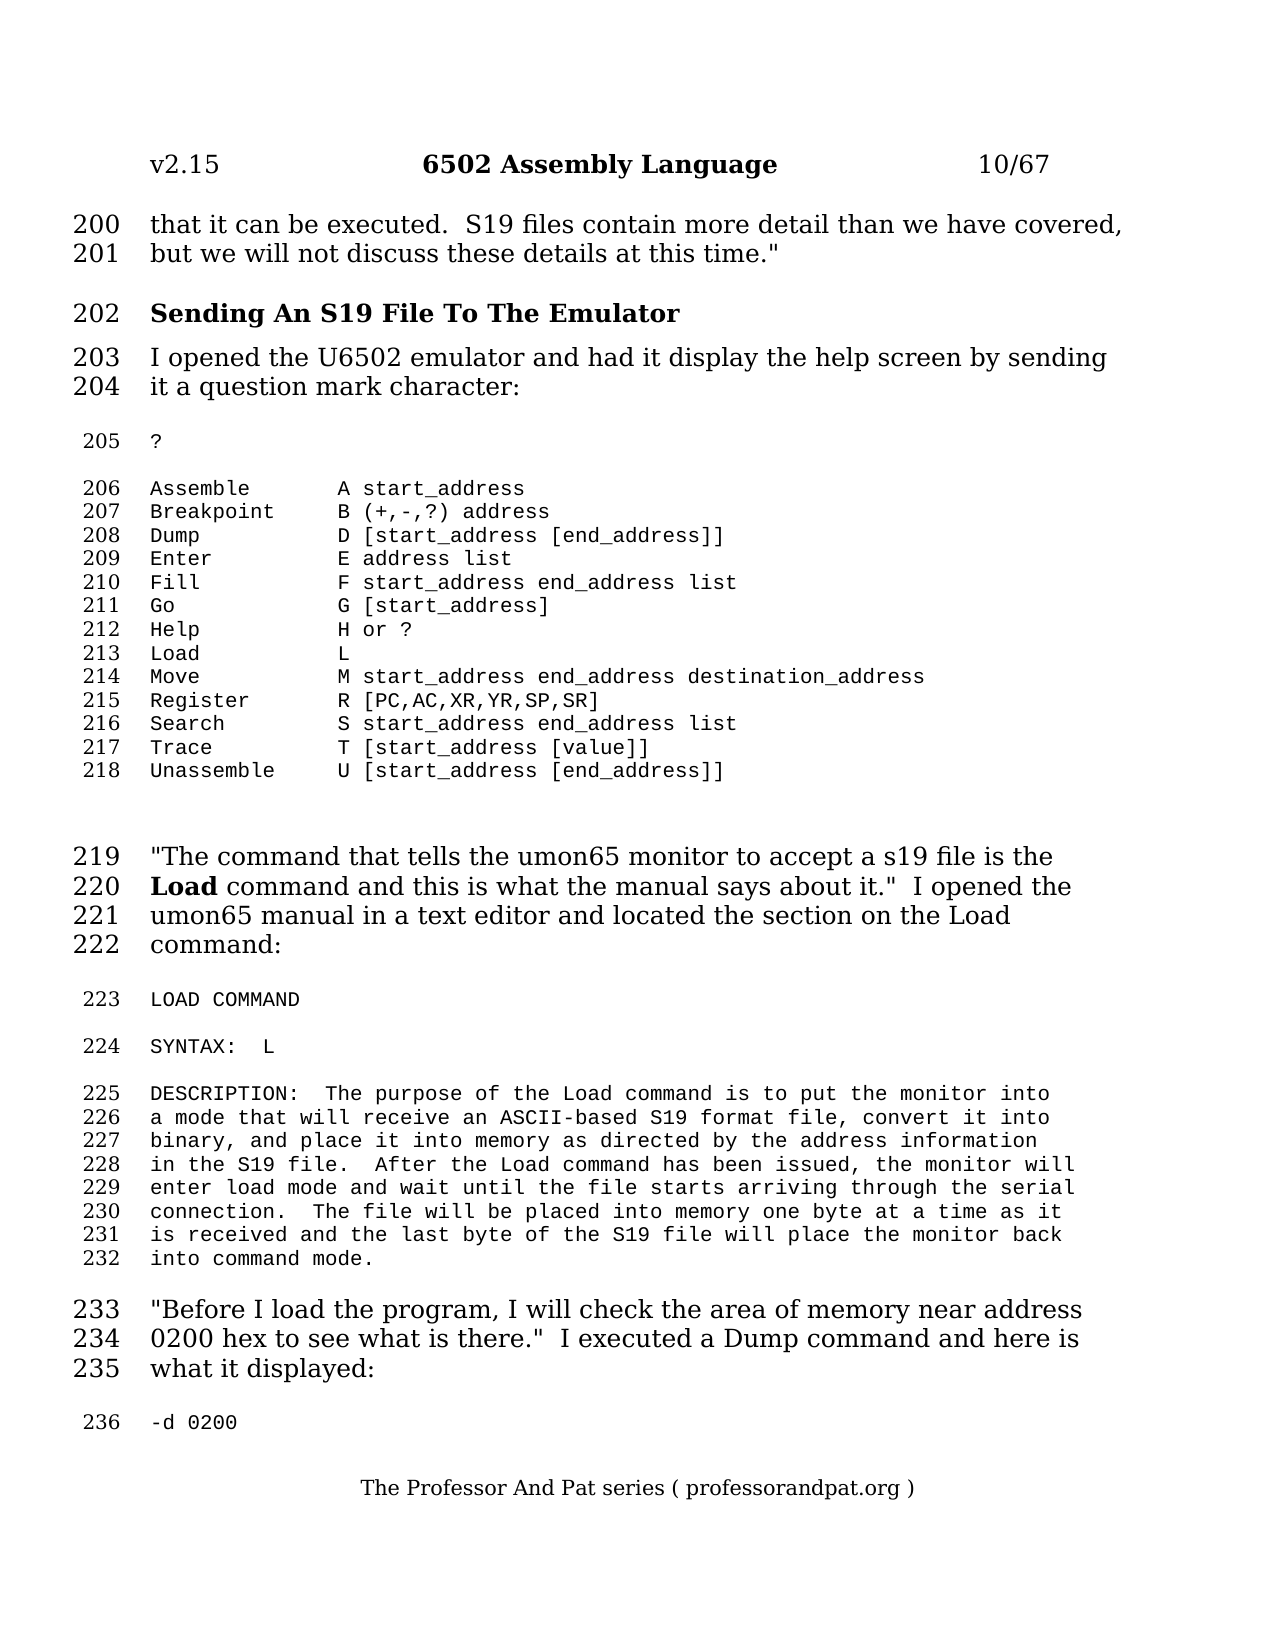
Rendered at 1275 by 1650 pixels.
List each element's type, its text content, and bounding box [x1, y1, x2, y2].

text ? [150, 431, 1125, 454]
text Help H or ? [150, 619, 1125, 643]
text Assemble A start_address [150, 478, 1125, 501]
text Search S start_address end_address list [150, 713, 1125, 737]
text "The command that tells the umon65 monitor to accept a s19 file is the Load command and this is what the manual says about it." I opened the umon65 manual in a text editor and located the section on the Load command: [150, 842, 1125, 960]
text Fill F start_address end_address list [150, 572, 1125, 596]
text enter load mode and wait until the file starts arriving through the serial [150, 1177, 1125, 1201]
text -d 0200 [150, 1412, 1125, 1436]
text LOAD COMMAND [150, 989, 1125, 1013]
text into command mode. [150, 1248, 1125, 1272]
subtitle Sending An S19 File To The Emulator [150, 298, 1125, 328]
text DESCRIPTION: The purpose of the Load command is to put the monitor into [150, 1083, 1125, 1107]
text Go G [start_address] [150, 596, 1125, 619]
text binary, and place it into memory as directed by the address information [150, 1130, 1125, 1154]
text Trace T [start_address [value]] [150, 737, 1125, 760]
text Unassemble U [start_address [end_address]] [150, 760, 1125, 784]
text Load L [150, 643, 1125, 666]
text Register R [PC,AC,XR,YR,SP,SR] [150, 690, 1125, 713]
text I opened the U6502 emulator and had it display the help screen by sending it a question mark character: [150, 343, 1125, 402]
text Move M start_address end_address destination_address [150, 666, 1125, 690]
text a mode that will receive an ASCII-based S19 format file, convert it into [150, 1107, 1125, 1130]
text Breakpoint B (+,-,?) address [150, 501, 1125, 525]
text connection. The file will be placed into memory one byte at a time as it [150, 1201, 1125, 1224]
text "Before I load the program, I will check the area of memory near address 0200 hex to see what is there." I executed a Dump command and here is what it displayed: [150, 1295, 1125, 1383]
text in the S19 file. After the Load command has been issued, the monitor will [150, 1154, 1125, 1177]
text SYNTAX: L [150, 1036, 1125, 1060]
text Dump D [start_address [end_address]] [150, 525, 1125, 548]
text is received and the last byte of the S19 file will place the monitor back [150, 1224, 1125, 1248]
text that it can be executed. S19 files contain more detail than we have covered, but we will not discuss these details at this time." [150, 210, 1125, 268]
text Enter E address list [150, 548, 1125, 572]
